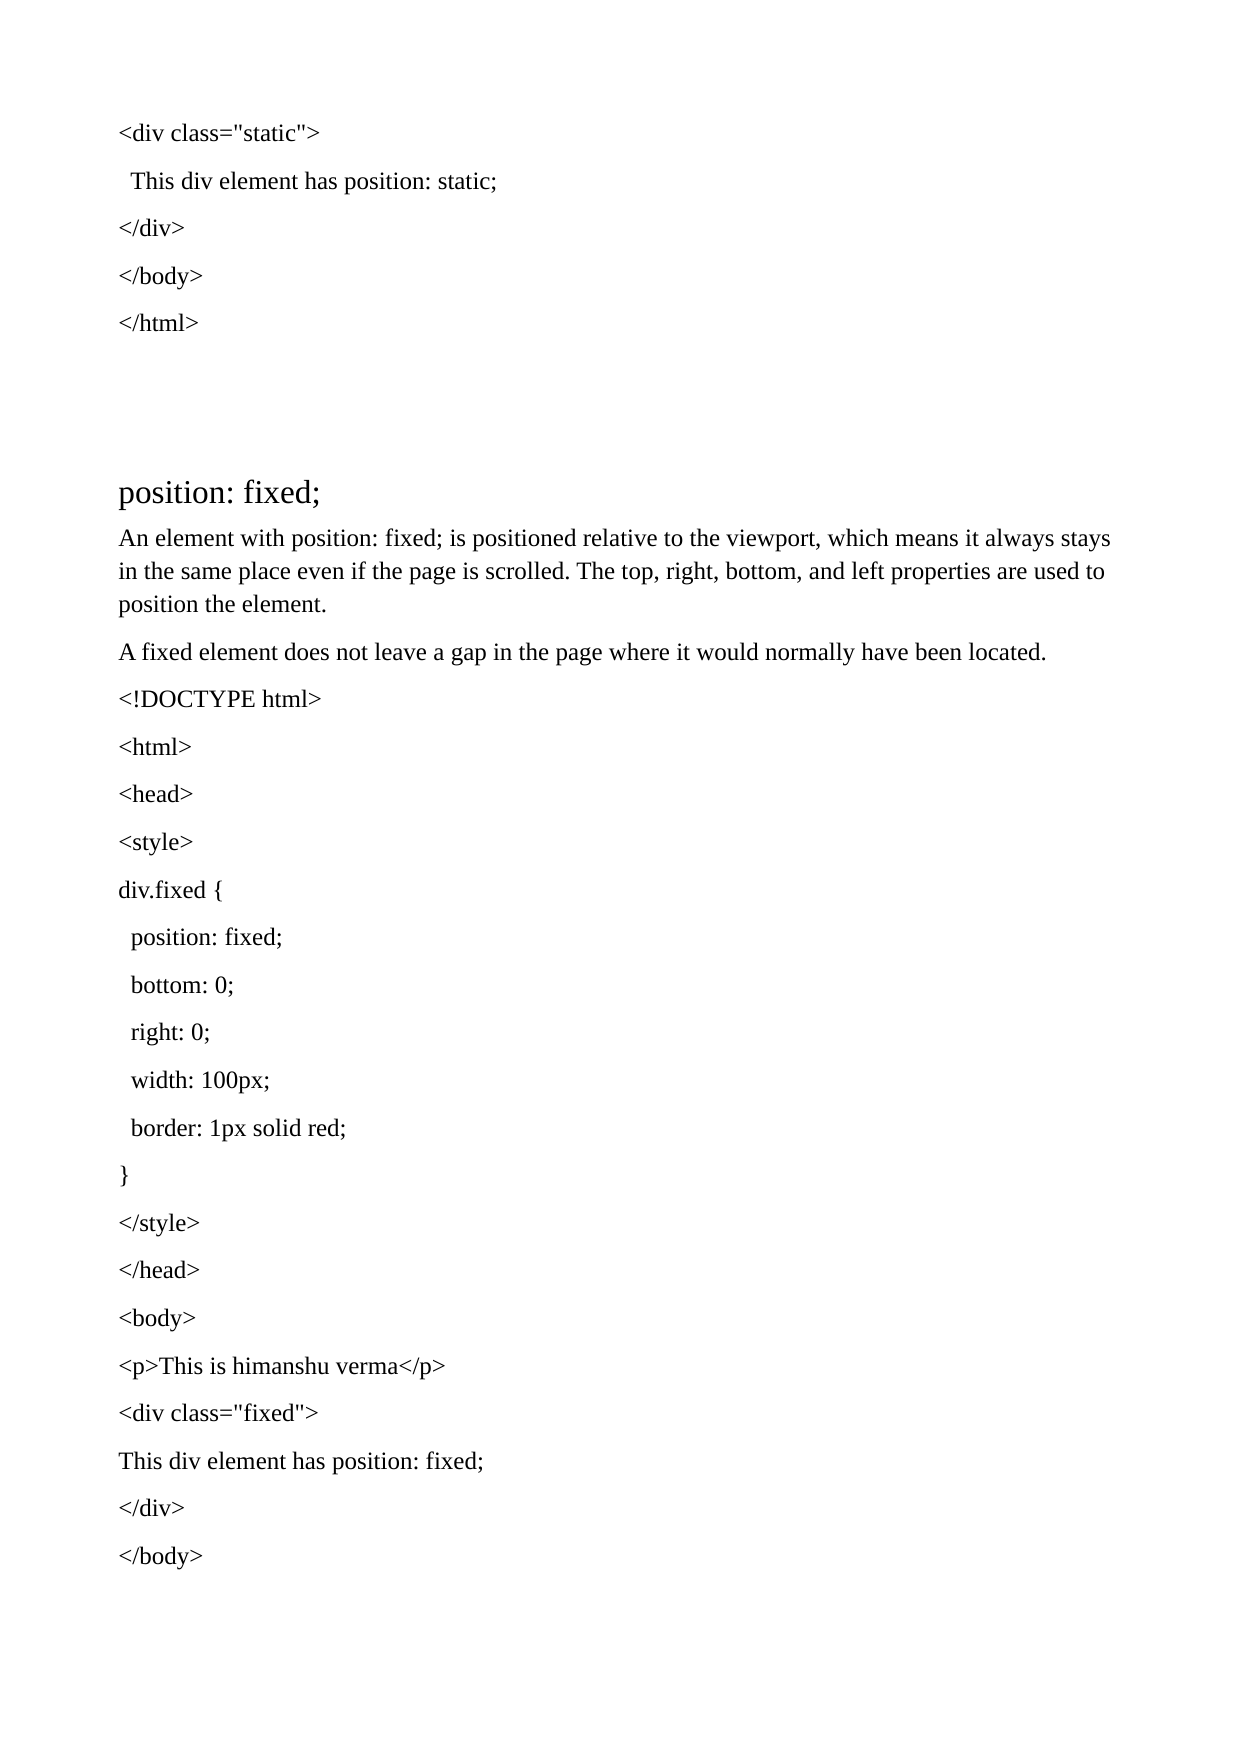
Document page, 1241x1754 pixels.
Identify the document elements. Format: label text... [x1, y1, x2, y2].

text position: fixed; [118, 922, 1122, 951]
text div.fixed { [118, 875, 1122, 903]
text </head> [118, 1256, 1122, 1284]
text This div element has position: static; [118, 166, 1122, 194]
text </body> [118, 1541, 1122, 1570]
text <div class="static"> [118, 118, 1122, 147]
text </html> [118, 308, 1122, 337]
text bottom: 0; [118, 970, 1122, 999]
text <div class="fixed"> [118, 1398, 1122, 1427]
text </div> [118, 213, 1122, 242]
text <p>This is himanshu verma</p> [118, 1351, 1122, 1379]
text </div> [118, 1493, 1122, 1522]
text This div element has position: fixed; [118, 1446, 1122, 1475]
text <body> [118, 1303, 1122, 1332]
text } [118, 1160, 1122, 1189]
text <!DOCTYPE html> [118, 684, 1122, 713]
subtitle position: fixed; [118, 472, 1122, 511]
text <html> [118, 732, 1122, 761]
text border: 1px solid red; [118, 1113, 1122, 1141]
text right: 0; [118, 1017, 1122, 1046]
text </body> [118, 261, 1122, 290]
text An element with position: fixed; is positioned relative to the viewport, which means it always stays in the same place even if the page is scrolled. The top, right, bottom, and left properties are used to position the element. [118, 523, 1122, 618]
text </style> [118, 1208, 1122, 1237]
text <head> [118, 779, 1122, 808]
text A fixed element does not leave a gap in the page where it would normally have been located. [118, 637, 1122, 665]
text width: 100px; [118, 1065, 1122, 1094]
text <style> [118, 827, 1122, 856]
